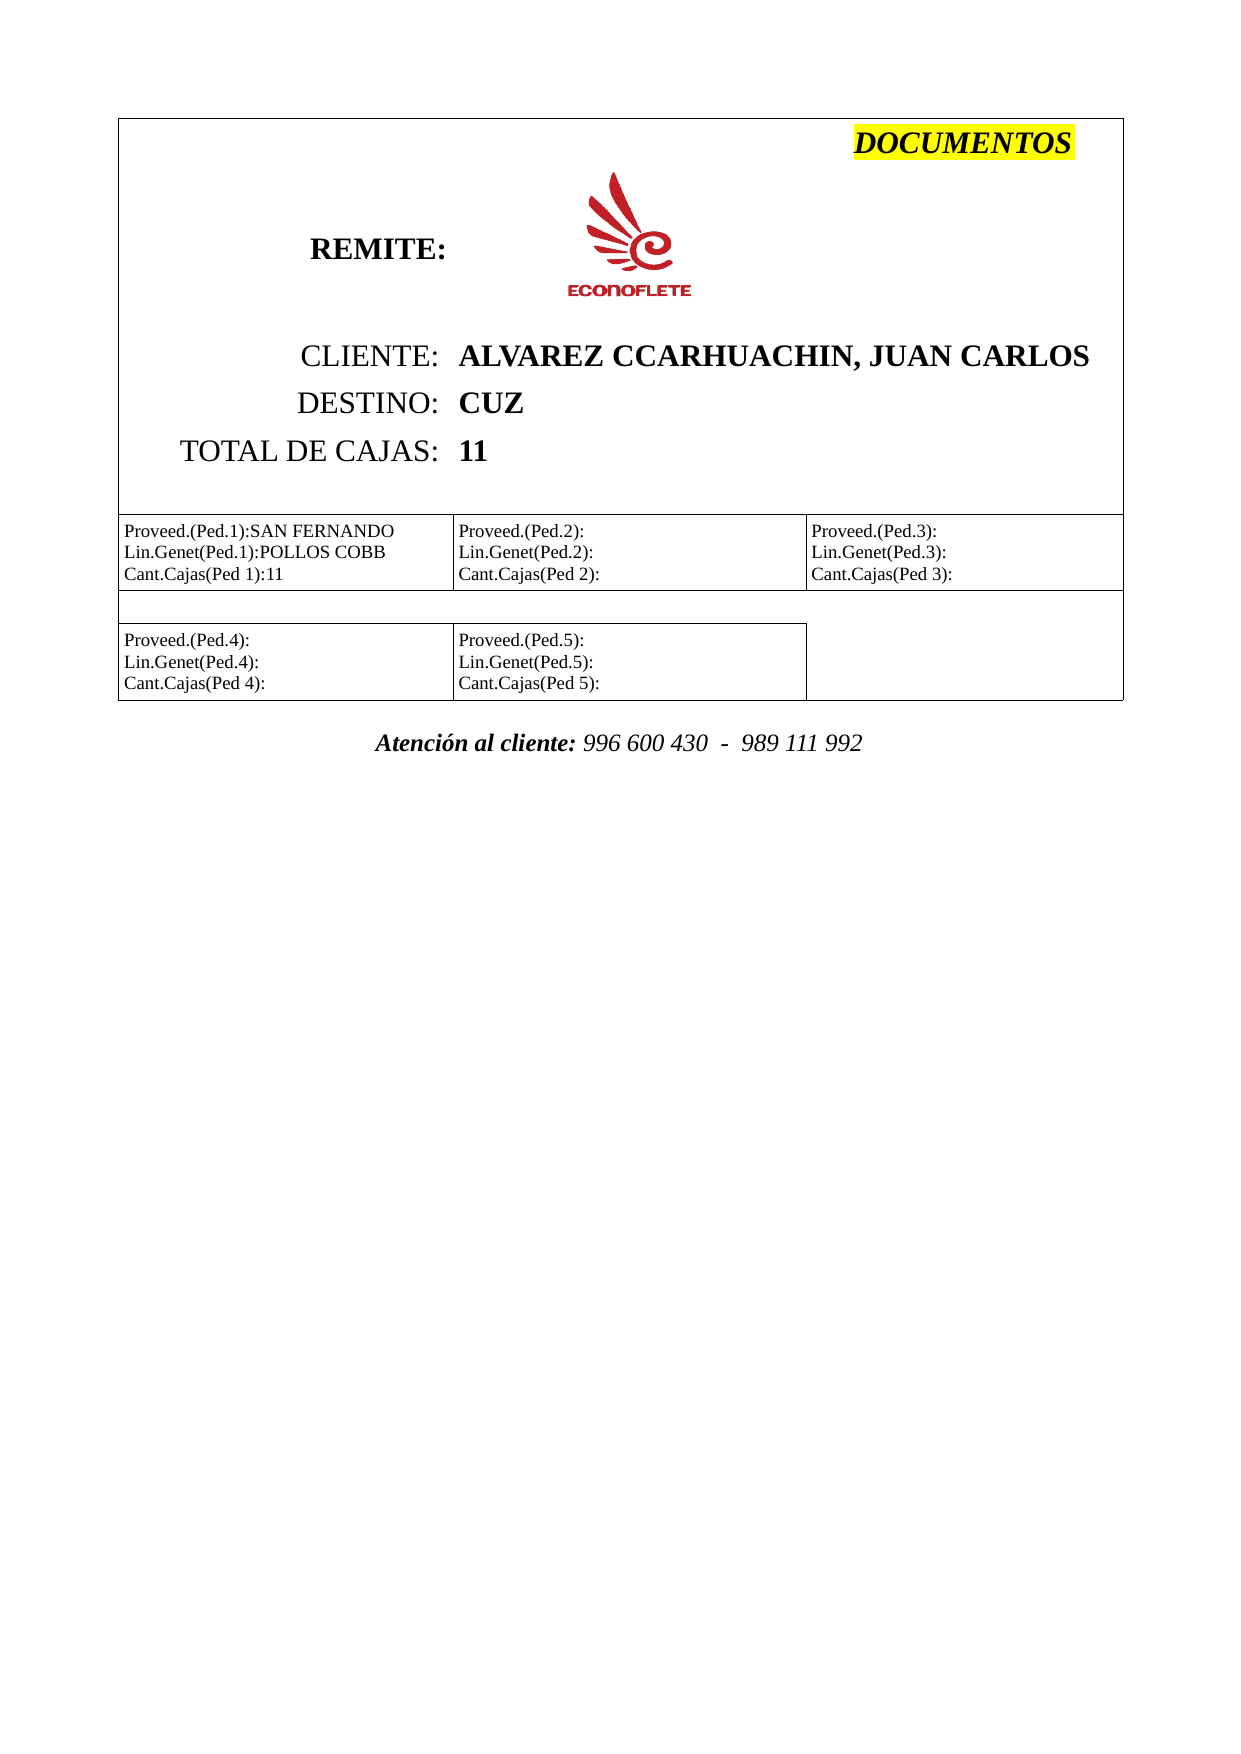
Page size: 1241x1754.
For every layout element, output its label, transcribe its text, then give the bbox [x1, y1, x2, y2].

table_cell Proveed.(Ped.1):SAN FERNANDO Lin.Genet(Ped.1):POLLOS COBB Cant.Cajas(Ped 1):11 [119, 515, 453, 590]
text Atención al cliente: 996 600 430 - 989 111 992 [118, 728, 1122, 757]
picture [552, 171, 707, 297]
table_cell [453, 474, 806, 514]
table_cell DESTINO: [119, 379, 453, 426]
table_cell CLIENTE: [119, 332, 453, 379]
table_cell REMITE: [119, 166, 453, 332]
table_cell [453, 166, 806, 332]
table_cell [806, 474, 1123, 514]
table_cell Proveed.(Ped.4): Lin.Genet(Ped.4): Cant.Cajas(Ped 4): [119, 624, 453, 699]
table_cell 11 [453, 426, 1123, 474]
table_cell CUZ [453, 379, 806, 426]
table_cell ALVAREZ CCARHUACHIN, JUAN CARLOS [453, 332, 1123, 379]
table_cell [806, 379, 1123, 426]
table_cell [806, 591, 1123, 623]
table_cell TOTAL DE CAJAS: [119, 426, 453, 474]
table_cell [806, 166, 1123, 332]
table_header DOCUMENTOS [806, 119, 1123, 166]
table_header [453, 119, 806, 166]
table_cell Proveed.(Ped.5): Lin.Genet(Ped.5): Cant.Cajas(Ped 5): [454, 624, 806, 699]
table_cell Proveed.(Ped.2): Lin.Genet(Ped.2): Cant.Cajas(Ped 2): [454, 515, 806, 590]
table_cell [807, 623, 1123, 699]
table_header [119, 119, 453, 166]
table_cell [119, 474, 453, 514]
table_cell Proveed.(Ped.3): Lin.Genet(Ped.3): Cant.Cajas(Ped 3): [807, 515, 1123, 590]
table_cell [453, 591, 806, 623]
table_cell [119, 591, 453, 623]
